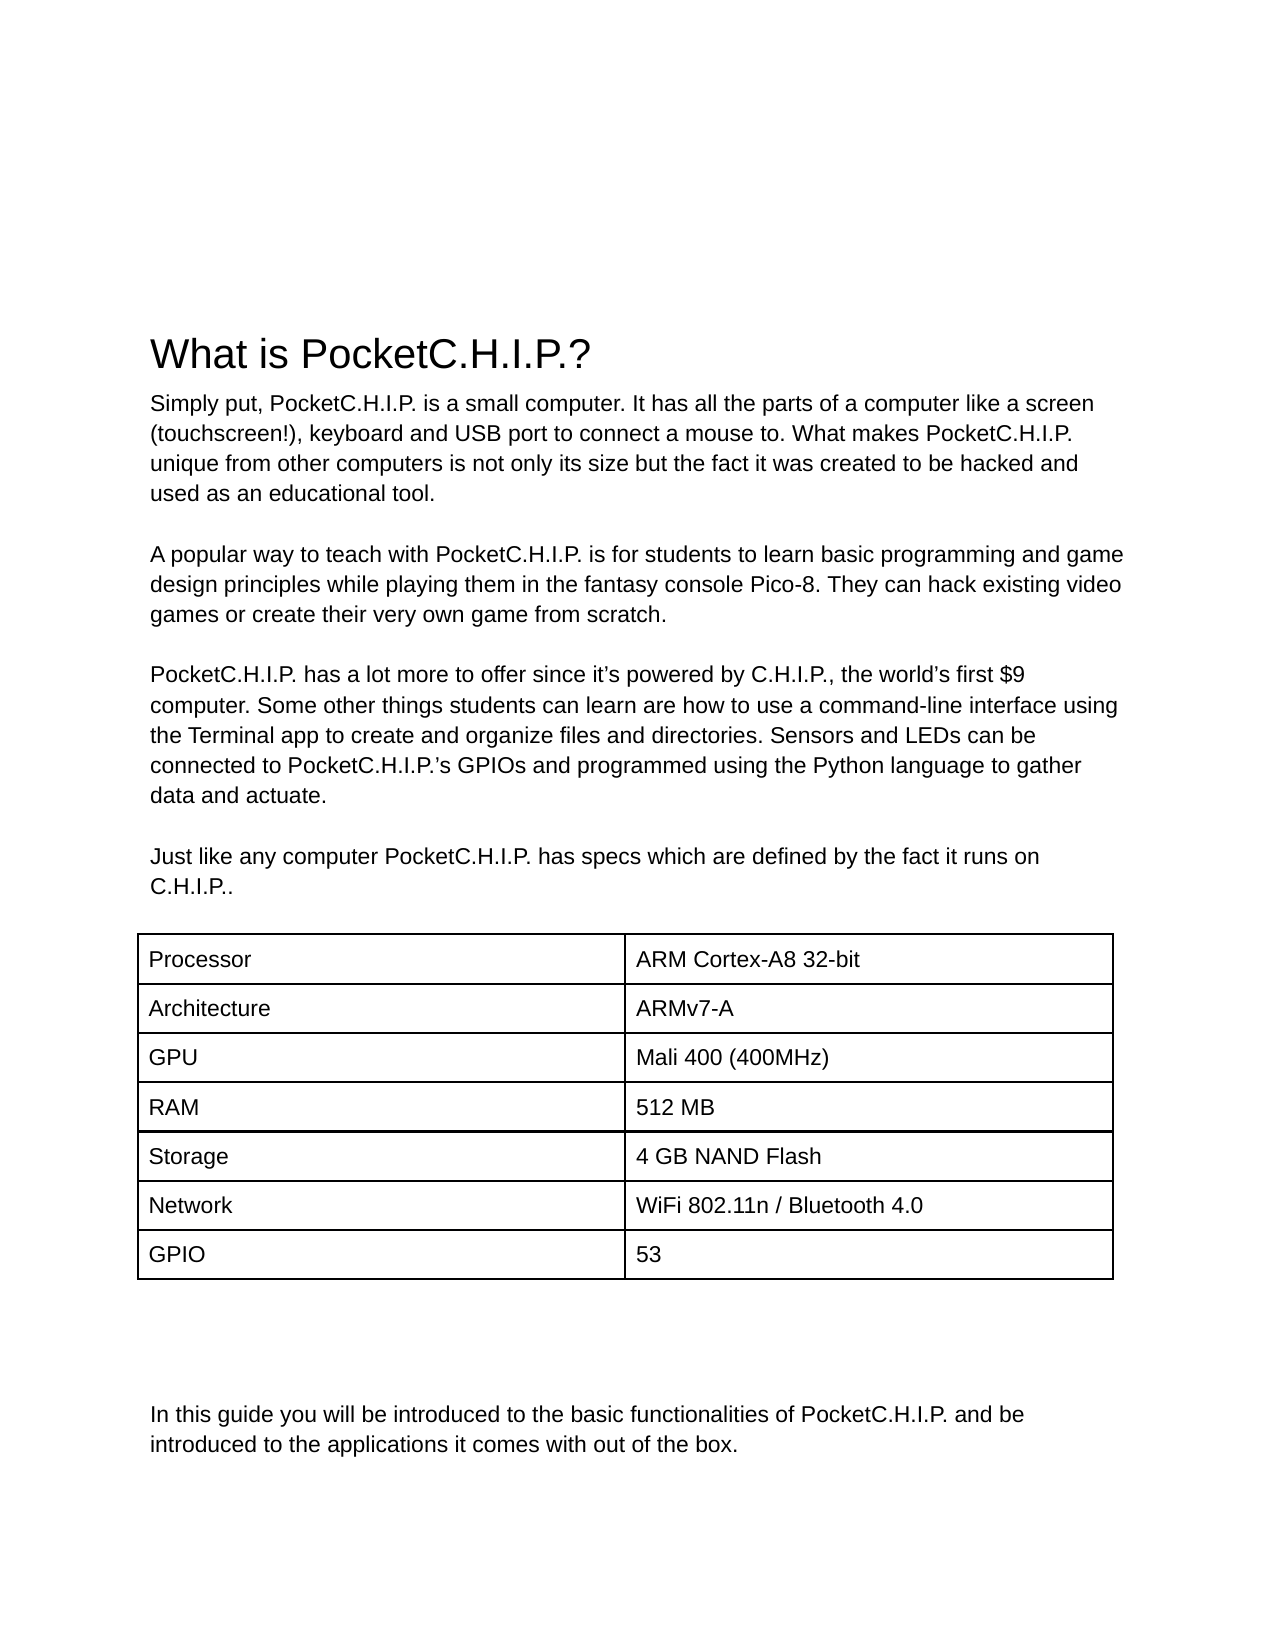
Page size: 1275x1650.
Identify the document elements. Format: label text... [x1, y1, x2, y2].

subtitle What is PocketC.H.I.P.? [150, 329, 1125, 377]
table_cell Mali 400 (400MHz) [626, 1034, 1112, 1081]
table_cell WiFi 802.11n / Bluetooth 4.0 [626, 1182, 1112, 1229]
table_cell GPU [139, 1034, 624, 1081]
table_header Processor [139, 935, 624, 983]
table_cell 512 MB [626, 1083, 1112, 1130]
table_header ARM Cortex-A8 32-bit [626, 935, 1112, 983]
table_cell ARMv7-A [626, 985, 1112, 1032]
table_cell RAM [139, 1083, 624, 1130]
text PocketC.H.I.P. has a lot more to offer since it’s powered by C.H.I.P., the world’s first $9 computer. Some other things students can learn are how to use a command-line interface using the Terminal app to create and organize files and directories. Sensors and LEDs can be connected to PocketC.H.I.P.’s GPIOs and programmed using the Python language to gather data and actuate. [150, 661, 1125, 809]
table_cell Network [139, 1182, 624, 1229]
table_cell 53 [626, 1231, 1112, 1278]
text A popular way to teach with PocketC.H.I.P. is for students to learn basic programming and game design principles while playing them in the fantasy console Pico-8. They can hack existing video games or create their very own game from scratch. [150, 541, 1125, 627]
table_cell 4 GB NAND Flash [626, 1133, 1112, 1180]
text Simply put, PocketC.H.I.P. is a small computer. It has all the parts of a computer like a screen (touchscreen!), keyboard and USB port to connect a mouse to. What makes PocketC.H.I.P. unique from other computers is not only its size but the fact it was created to be hacked and used as an educational tool. [150, 389, 1125, 507]
text In this guide you will be introduced to the basic functionalities of PocketC.H.I.P. and be introduced to the applications it comes with out of the box. [150, 1401, 1125, 1458]
text Just like any computer PocketC.H.I.P. has specs which are defined by the fact it runs on C.H.I.P.. [150, 843, 1125, 899]
table_cell GPIO [139, 1231, 624, 1278]
table_cell Architecture [139, 985, 624, 1032]
table_cell Storage [139, 1133, 624, 1180]
